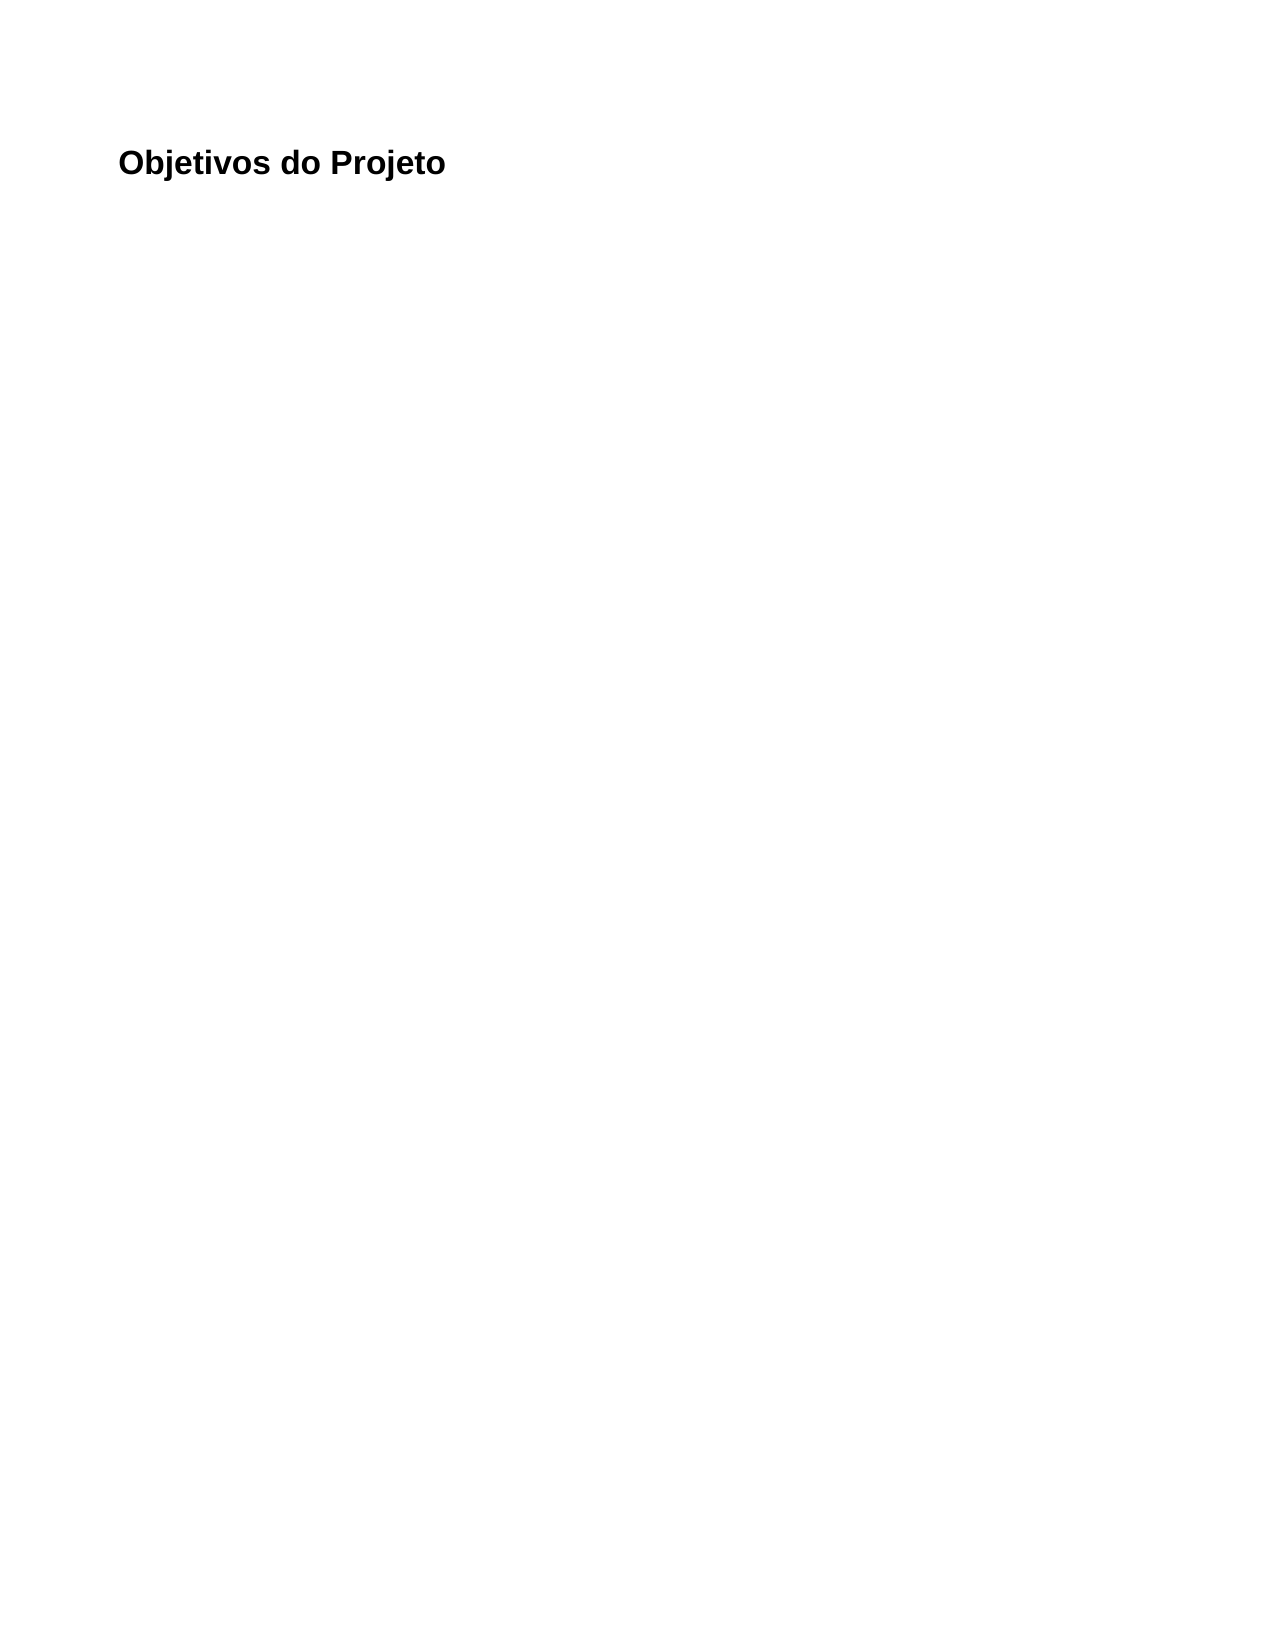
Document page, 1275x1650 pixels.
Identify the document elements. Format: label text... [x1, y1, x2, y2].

subtitle Objetivos do Projeto [118, 143, 1157, 182]
